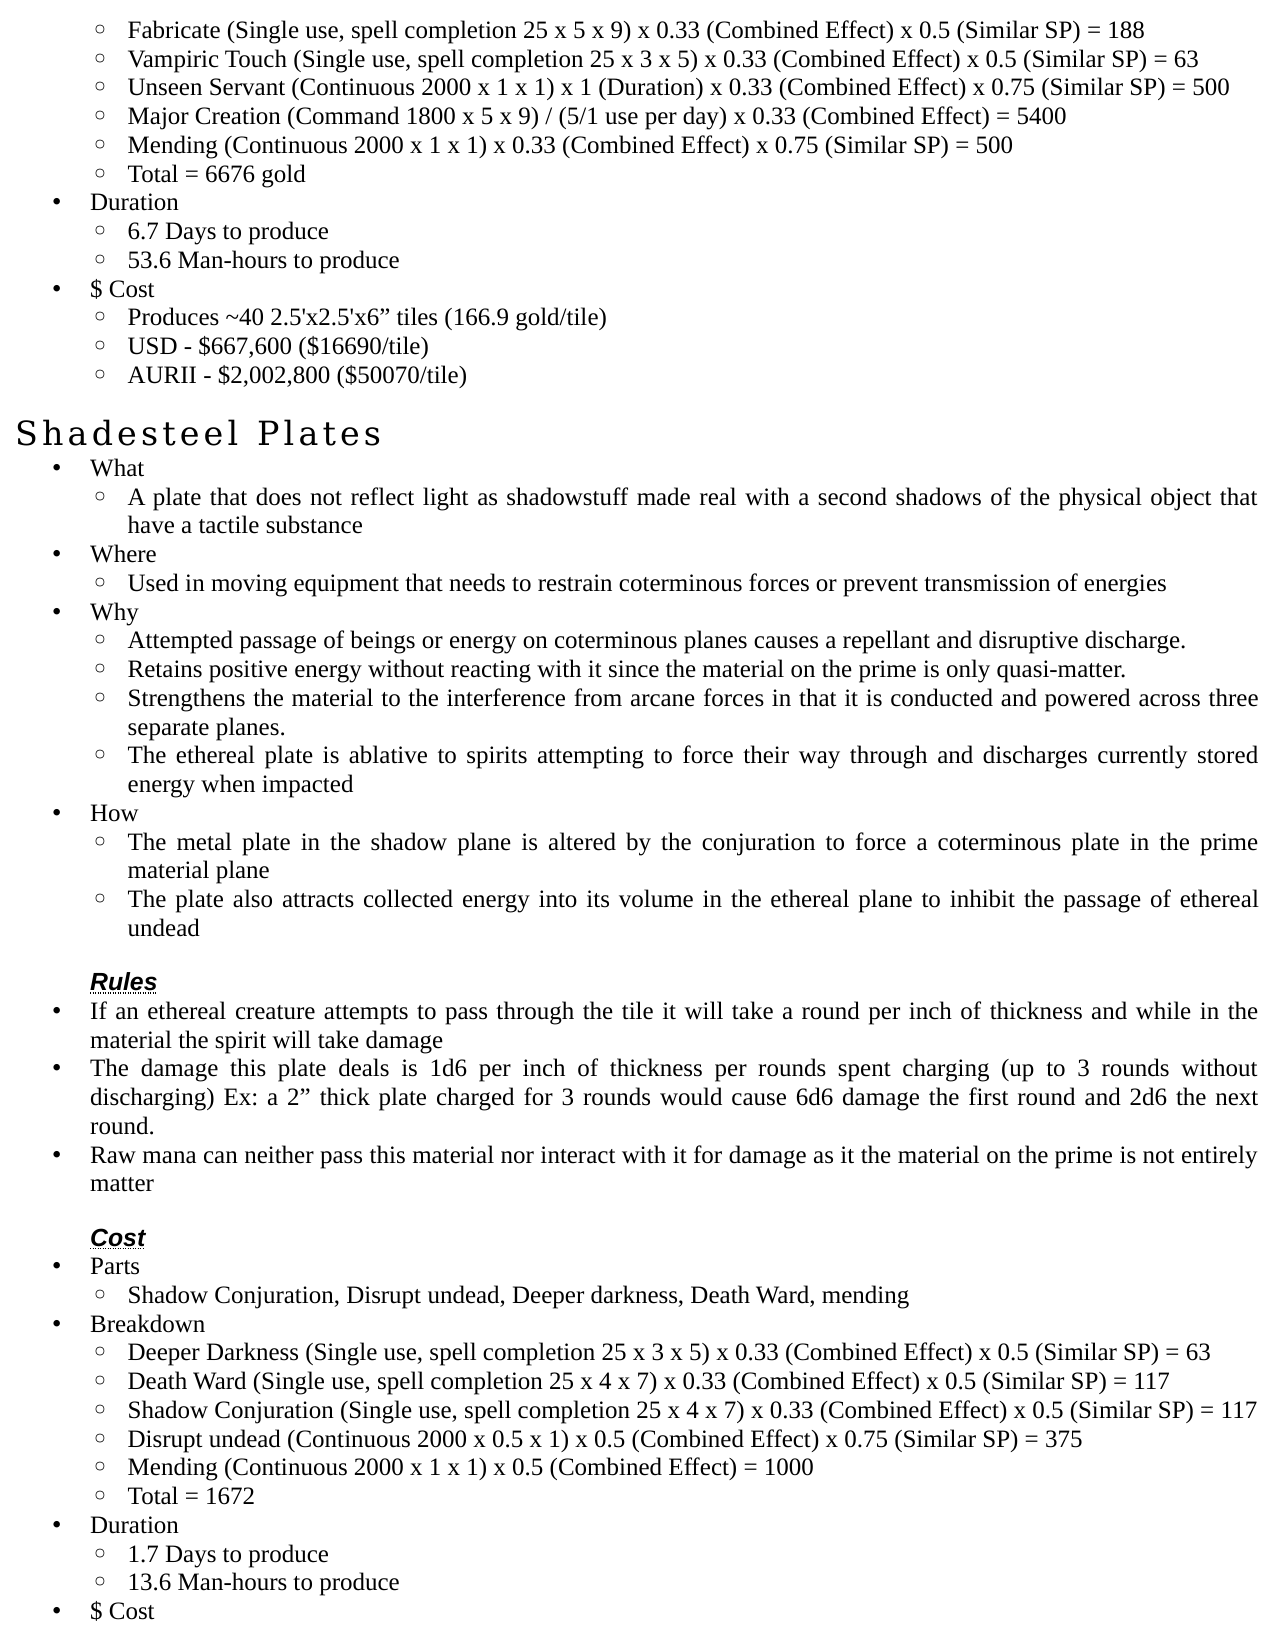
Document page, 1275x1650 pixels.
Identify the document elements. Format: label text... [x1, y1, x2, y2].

list Total = 6676 gold [90, 159, 1260, 187]
list Vampiric Touch (Single use, spell completion 25 x 3 x 5) x 0.33 (Combined Effect) x 0.5 (Similar SP) = 63 [90, 44, 1260, 72]
list Parts [52, 1251, 1260, 1280]
list 1.7 Days to produce [90, 1539, 1260, 1567]
list Unseen Servant (Continuous 2000 x 1 x 1) x 1 (Duration) x 0.33 (Combined Effect) x 0.75 (Similar SP) = 500 [90, 72, 1260, 101]
list Strengthens the material to the interference from arcane forces in that it is conducted and powered across three separate planes. [90, 683, 1260, 741]
list Breakdown [52, 1309, 1260, 1337]
list Shadow Conjuration, Disrupt undead, Deeper darkness, Death Ward, mending [90, 1280, 1260, 1309]
list 13.6 Man-hours to produce [90, 1567, 1260, 1596]
list If an ethereal creature attempts to pass through the tile it will take a round per inch of thickness and while in the material the spirit will take damage [52, 996, 1260, 1053]
list 6.7 Days to produce [90, 216, 1260, 245]
list What [52, 453, 1260, 482]
list Total = 1672 [90, 1481, 1260, 1510]
list Deeper Darkness (Single use, spell completion 25 x 3 x 5) x 0.33 (Combined Effect) x 0.5 (Similar SP) = 63 [90, 1337, 1260, 1366]
list USD - $667,600 ($16690/tile) [90, 331, 1260, 360]
list Retains positive energy without reacting with it since the material on the prime is only quasi-matter. [90, 654, 1260, 683]
list How [52, 798, 1260, 827]
list Major Creation (Command 1800 x 5 x 9) / (5/1 use per day) x 0.33 (Combined Effect) = 5400 [90, 101, 1260, 130]
list $ Cost [52, 274, 1260, 302]
list $ Cost [52, 1596, 1260, 1625]
list Disrupt undead (Continuous 2000 x 0.5 x 1) x 0.5 (Combined Effect) x 0.75 (Similar SP) = 375 [90, 1424, 1260, 1452]
list 53.6 Man-hours to produce [90, 245, 1260, 274]
list Why [52, 597, 1260, 626]
list Attempted passage of beings or energy on coterminous planes causes a repellant and disruptive discharge. [90, 626, 1260, 654]
list Used in moving equipment that needs to restrain coterminous forces or prevent transmission of energies [90, 568, 1260, 597]
list Produces ~40 2.5'x2.5'x6” tiles (166.9 gold/tile) [90, 302, 1260, 331]
list Death Ward (Single use, spell completion 25 x 4 x 7) x 0.33 (Combined Effect) x 0.5 (Similar SP) = 117 [90, 1366, 1260, 1395]
list The metal plate in the shadow plane is altered by the conjuration to force a coterminous plate in the prime material plane [90, 827, 1260, 884]
list Mending (Continuous 2000 x 1 x 1) x 0.5 (Combined Effect) = 1000 [90, 1452, 1260, 1481]
list Shadow Conjuration (Single use, spell completion 25 x 4 x 7) x 0.33 (Combined Effect) x 0.5 (Similar SP) = 117 [90, 1395, 1260, 1424]
list The ethereal plate is ablative to spirits attempting to force their way through and discharges currently stored energy when impacted [90, 741, 1260, 798]
list Duration [52, 187, 1260, 216]
list Where [52, 539, 1260, 568]
list The plate also attracts collected energy into its volume in the ethereal plane to inhibit the passage of ethereal undead [90, 884, 1260, 942]
list Fabricate (Single use, spell completion 25 x 5 x 9) x 0.33 (Combined Effect) x 0.5 (Similar SP) = 188 [90, 15, 1260, 44]
list A plate that does not reflect light as shadowstuff made real with a second shadows of the physical object that have a tactile substance [90, 482, 1260, 539]
subtitle Cost [90, 1223, 1260, 1251]
list AURII - $2,002,800 ($50070/tile) [90, 360, 1260, 389]
list Mending (Continuous 2000 x 1 x 1) x 0.33 (Combined Effect) x 0.75 (Similar SP) = 500 [90, 130, 1260, 159]
subtitle Rules [90, 967, 1260, 996]
subtitle Shadesteel Plates [15, 414, 1260, 453]
list Duration [52, 1510, 1260, 1539]
list The damage this plate deals is 1d6 per inch of thickness per rounds spent charging (up to 3 rounds without discharging) Ex: a 2” thick plate charged for 3 rounds would cause 6d6 damage the first round and 2d6 the next round. [52, 1053, 1260, 1140]
list Raw mana can neither pass this material nor interact with it for damage as it the material on the prime is not entirely matter [52, 1140, 1260, 1197]
